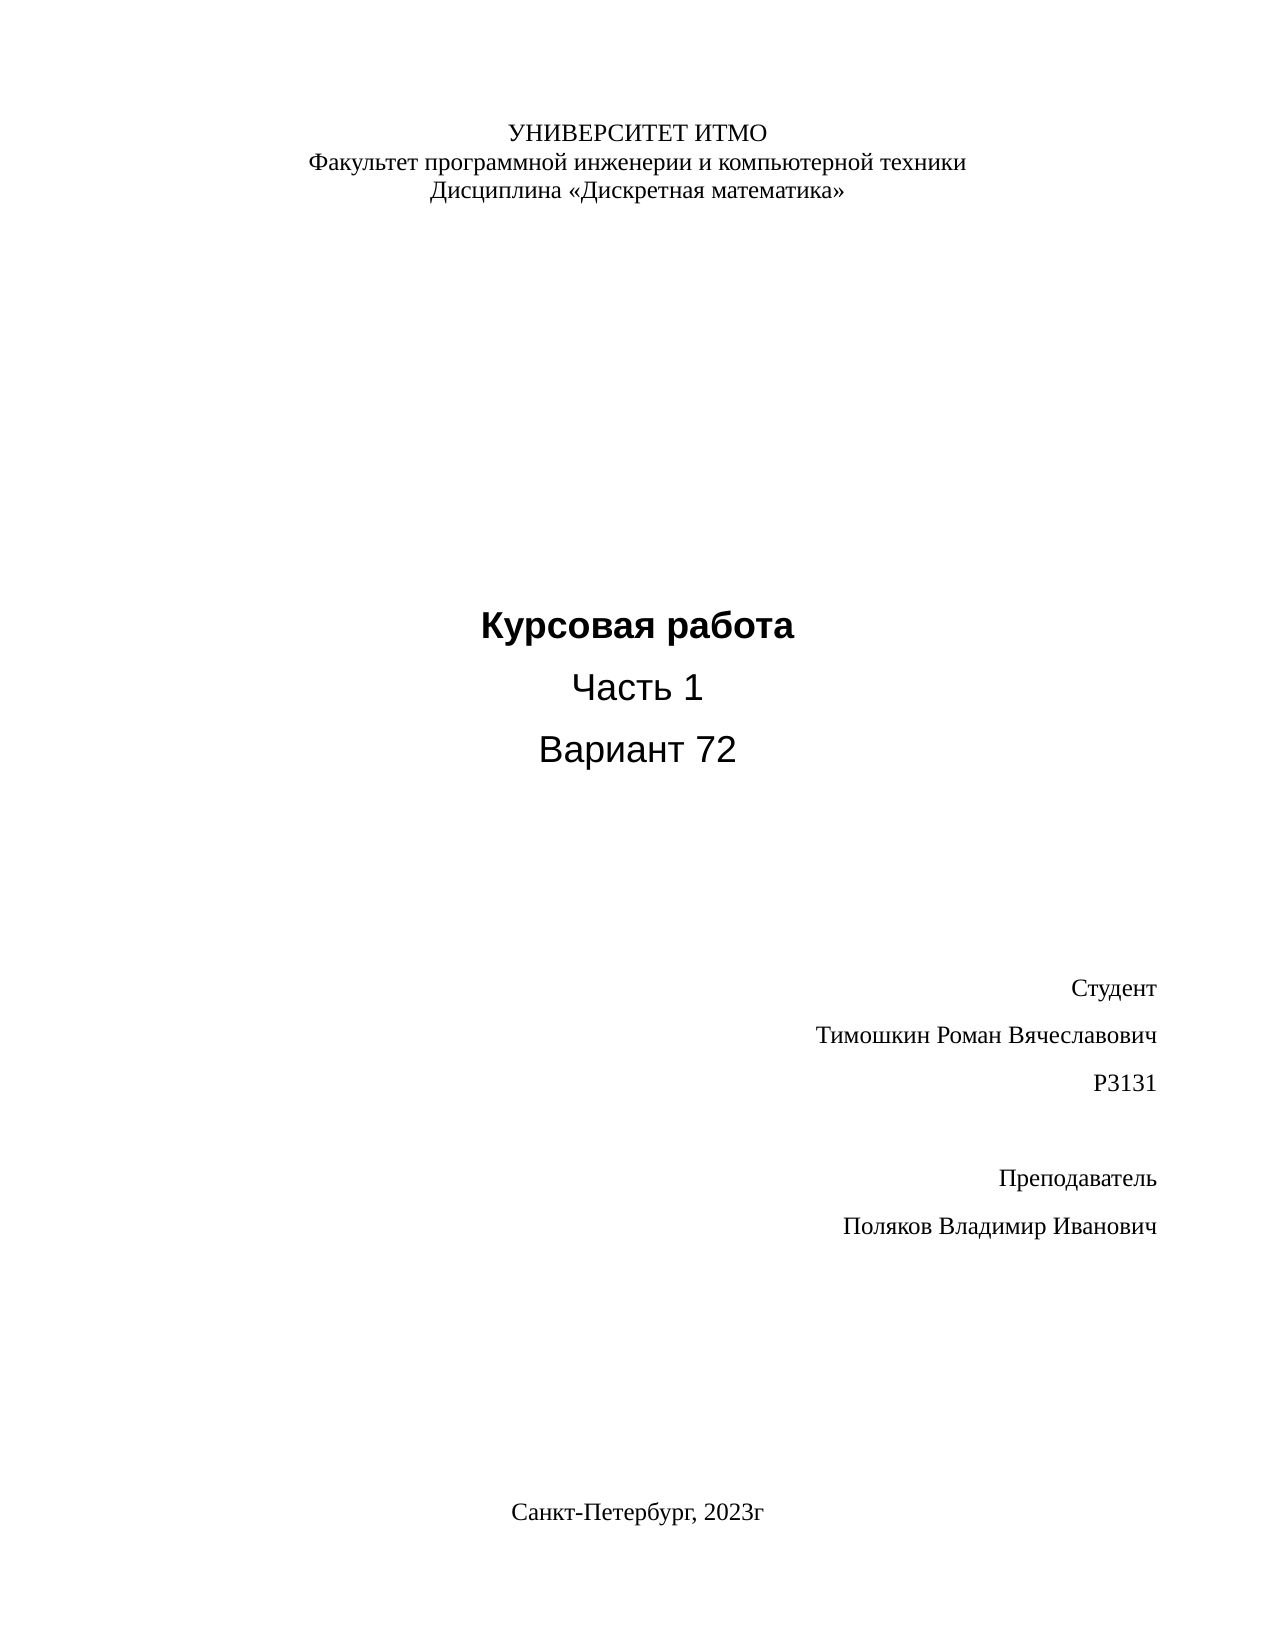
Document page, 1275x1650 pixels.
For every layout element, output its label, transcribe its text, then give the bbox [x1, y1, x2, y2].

text Дисциплина «Дискретная математика» [118, 176, 1157, 204]
text Поляков Владимир Иванович [118, 1211, 1157, 1240]
text УНИВЕРСИТЕТ ИТМО [118, 118, 1157, 147]
subtitle Вариант 72 [118, 727, 1157, 770]
subtitle Курсовая работа [118, 603, 1157, 646]
text P3131 [118, 1068, 1157, 1097]
subtitle Часть 1 [118, 665, 1157, 708]
text Студент [118, 973, 1157, 1002]
text Преподаватель [118, 1163, 1157, 1192]
text Факультет программной инженерии и компьютерной техники [118, 147, 1157, 176]
text Тимошкин Роман Вячеславович [118, 1021, 1157, 1049]
text Санкт-Петербург, 2023г [118, 1497, 1157, 1525]
